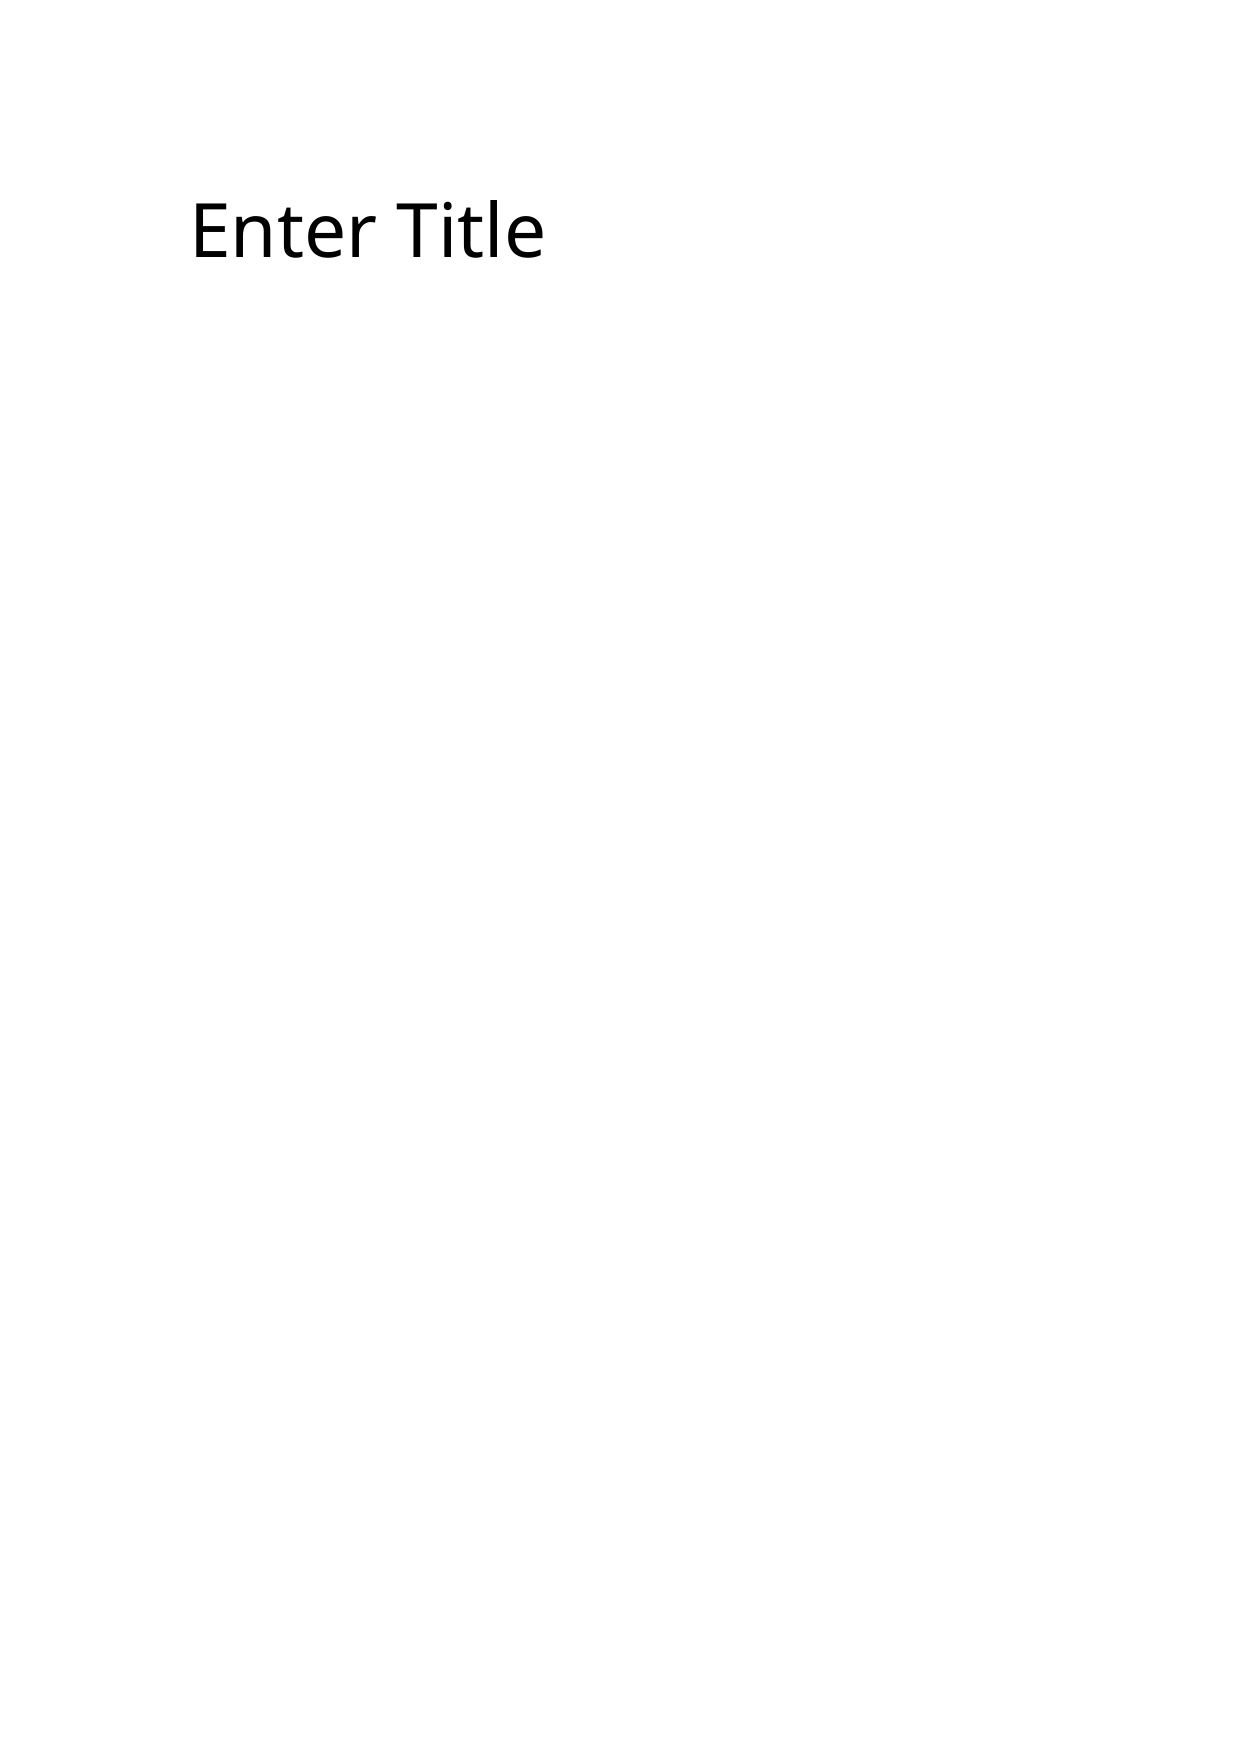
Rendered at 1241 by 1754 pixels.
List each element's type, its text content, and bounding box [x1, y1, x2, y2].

title Enter Title [189, 177, 1051, 279]
